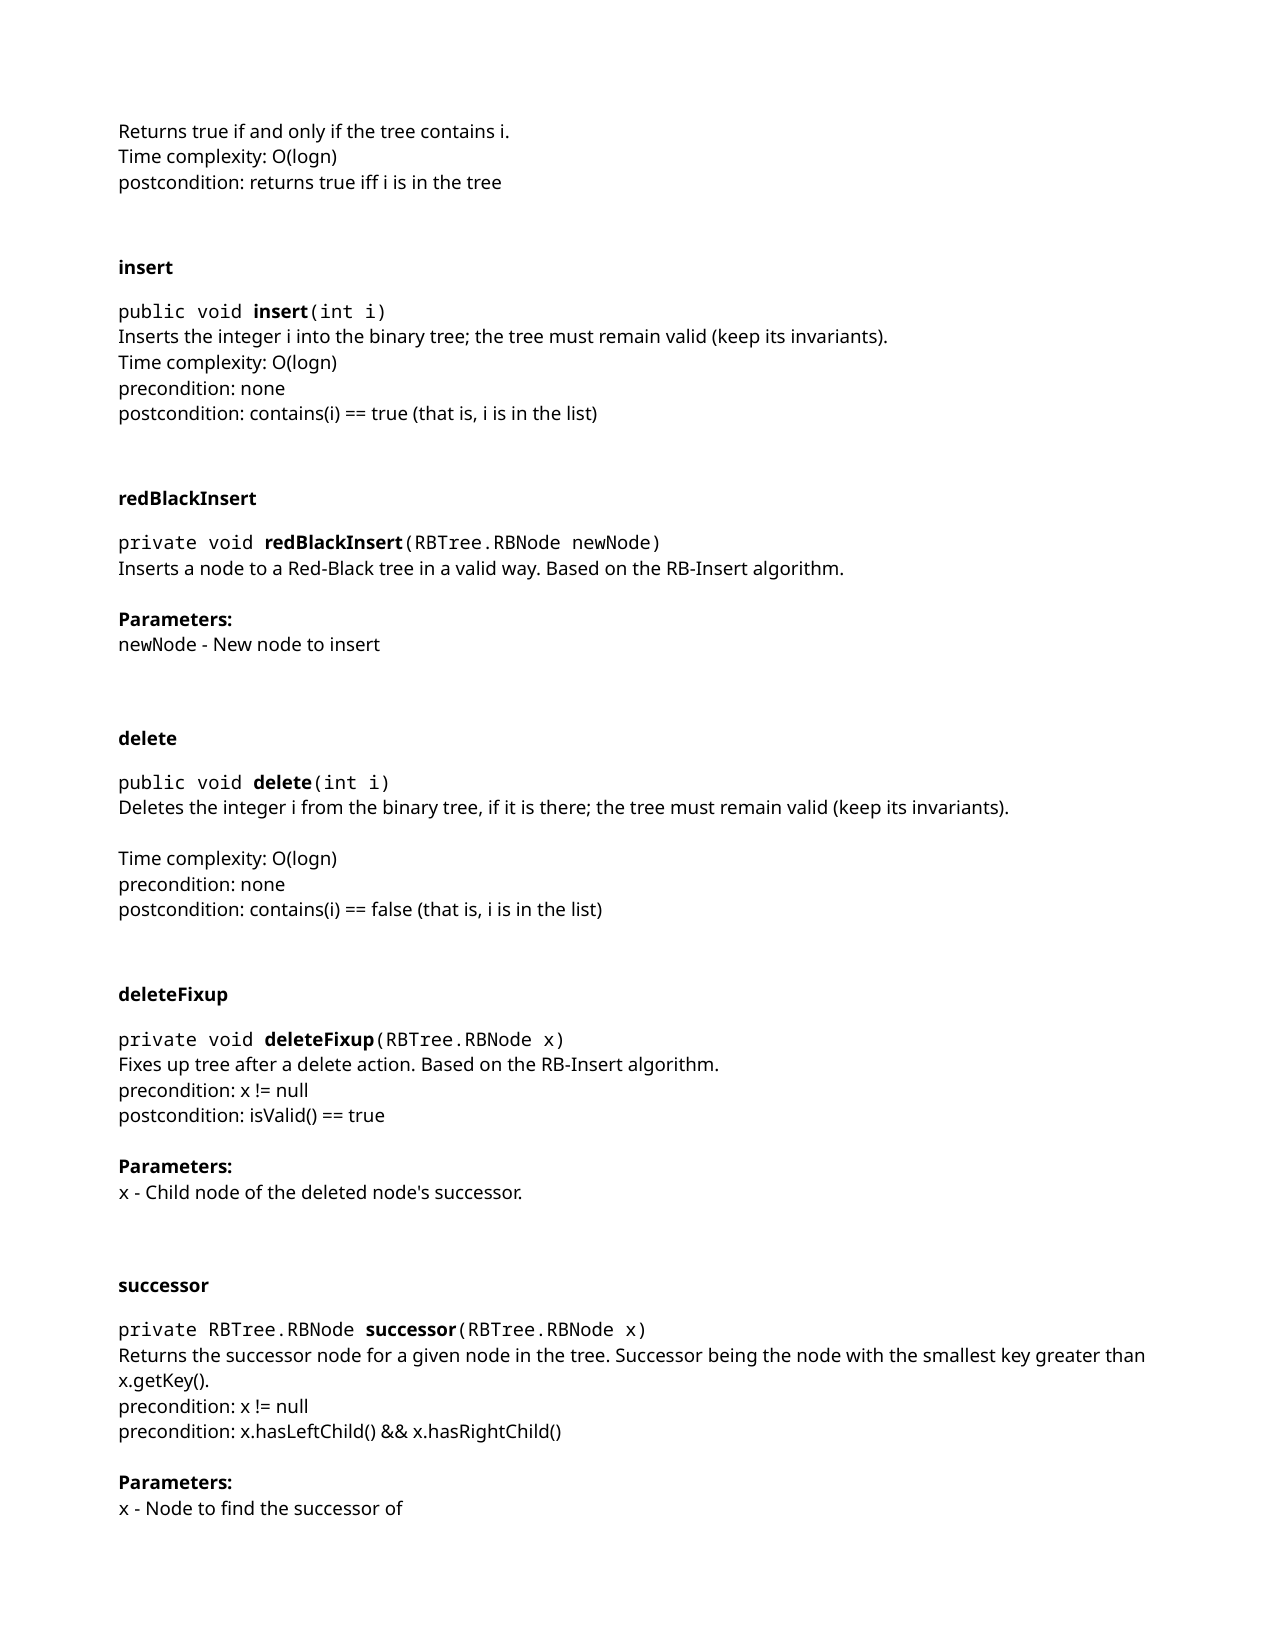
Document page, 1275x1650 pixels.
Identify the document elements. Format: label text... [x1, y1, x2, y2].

text Parameters: [118, 1153, 1157, 1179]
text Parameters: [118, 1470, 1157, 1495]
text postcondition: contains(i) == true (that is, i is in the list) [118, 400, 1157, 426]
text delete [118, 725, 1157, 750]
text Returns the successor node for a given node in the tree. Successor being the node with the smallest key greater than x.getKey(). [118, 1342, 1157, 1393]
text newNode - New node to insert [118, 632, 1157, 657]
text insert [118, 254, 1157, 279]
text Returns true if and only if the tree contains i. [118, 118, 1157, 144]
text precondition: none [118, 871, 1157, 897]
text public void insert(int i) [118, 298, 1157, 324]
text private RBTree.RBNode successor(RBTree.RBNode x) [118, 1317, 1157, 1342]
text Time complexity: O(logn) [118, 144, 1157, 169]
text Inserts the integer i into the binary tree; the tree must remain valid (keep its invariants). [118, 324, 1157, 349]
text private void redBlackInsert(RBTree.RBNode newNode) [118, 529, 1157, 555]
text Fixes up tree after a delete action. Based on the RB-Insert algorithm. [118, 1051, 1157, 1077]
text precondition: x != null [118, 1077, 1157, 1102]
text postcondition: isValid() == true [118, 1102, 1157, 1128]
text Deletes the integer i from the binary tree, if it is there; the tree must remain valid (keep its invariants). [118, 795, 1157, 820]
text public void delete(int i) [118, 769, 1157, 795]
text precondition: none [118, 375, 1157, 400]
text redBlackInsert [118, 485, 1157, 511]
text Time complexity: O(logn) [118, 349, 1157, 375]
text Parameters: [118, 606, 1157, 632]
text postcondition: returns true iff i is in the tree [118, 169, 1157, 195]
text deleteFixup [118, 982, 1157, 1007]
text Time complexity: O(logn) [118, 846, 1157, 871]
text private void deleteFixup(RBTree.RBNode x) [118, 1026, 1157, 1051]
text x - Node to find the successor of [118, 1495, 1157, 1521]
text postcondition: contains(i) == false (that is, i is in the list) [118, 897, 1157, 922]
text successor [118, 1272, 1157, 1298]
text x - Child node of the deleted node's successor. [118, 1179, 1157, 1204]
text Inserts a node to a Red-Black tree in a valid way. Based on the RB-Insert algorithm. [118, 555, 1157, 581]
text precondition: x.hasLeftChild() && x.hasRightChild() [118, 1419, 1157, 1444]
text precondition: x != null [118, 1393, 1157, 1419]
